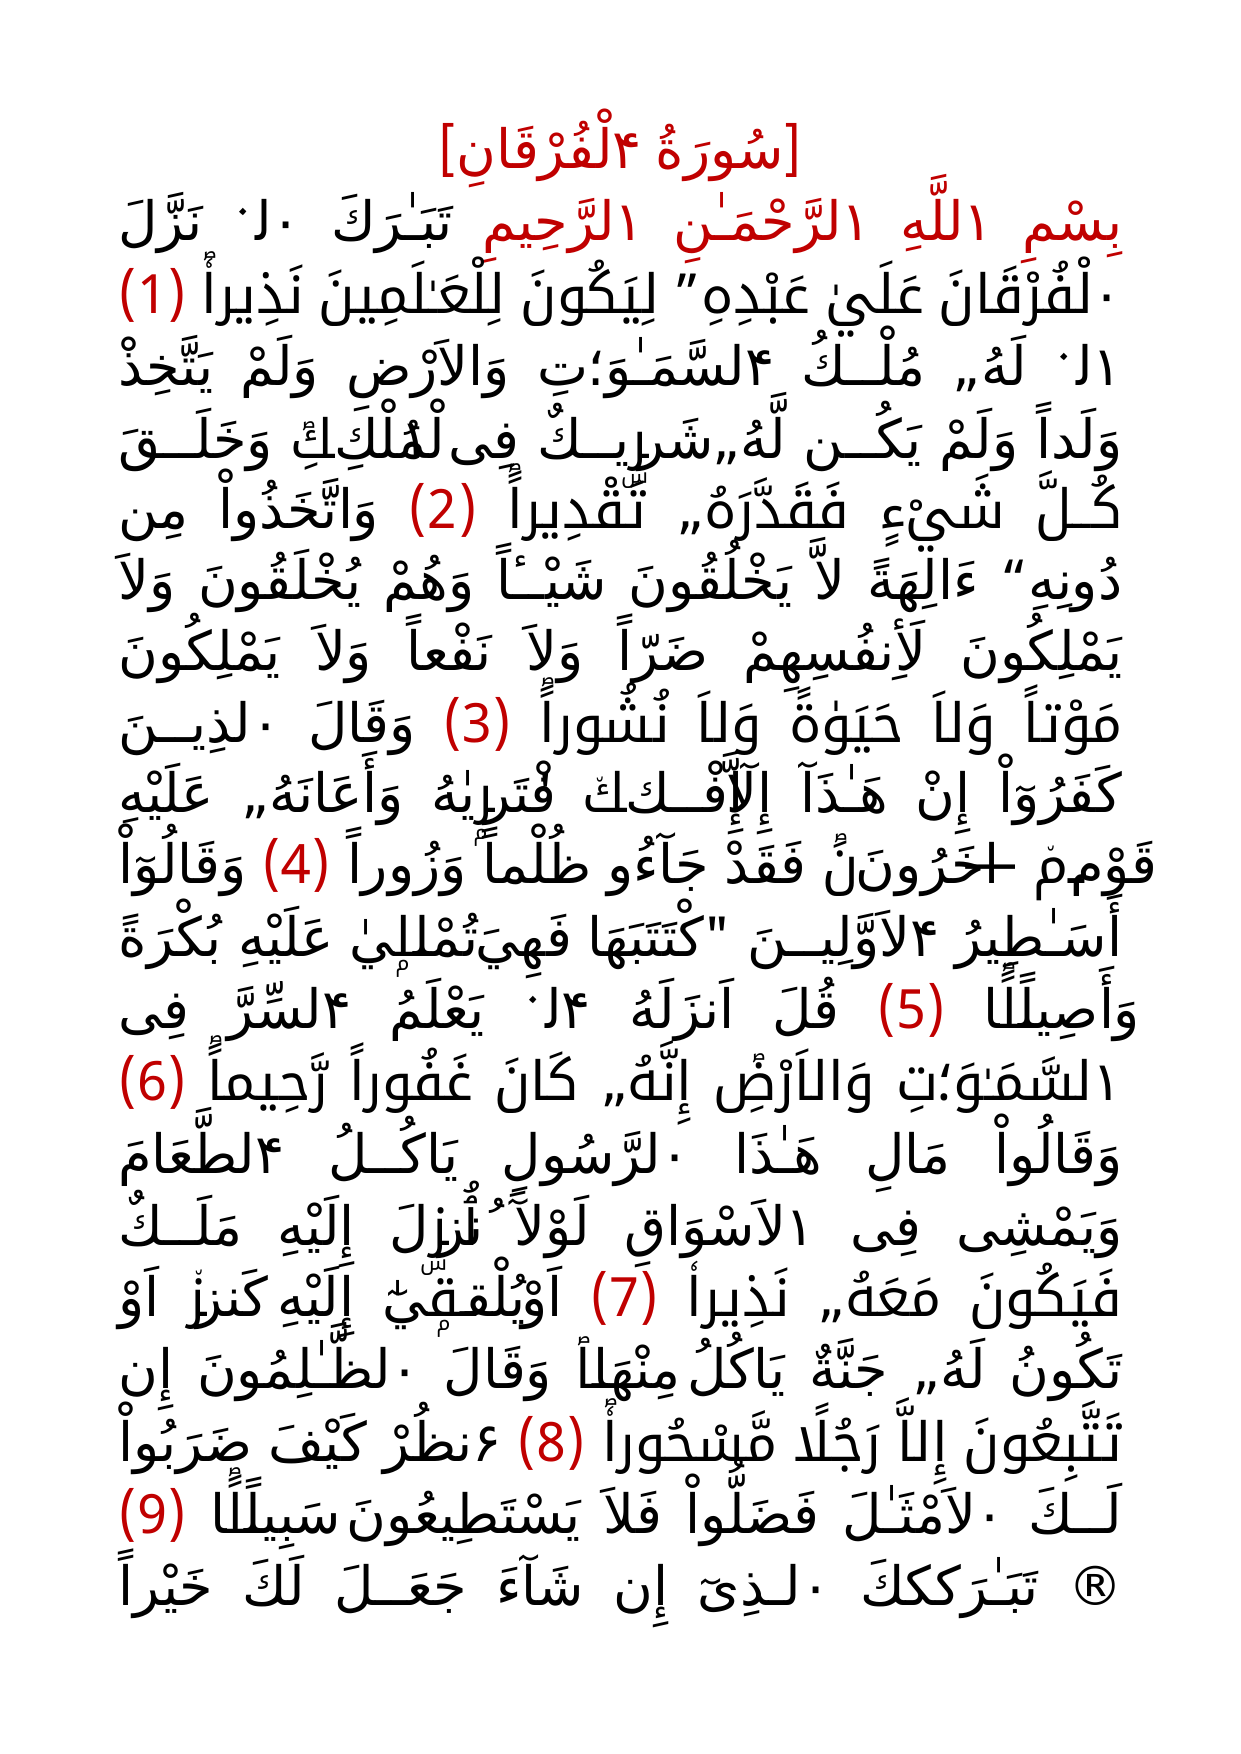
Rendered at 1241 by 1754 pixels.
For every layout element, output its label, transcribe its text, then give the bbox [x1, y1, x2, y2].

subtitle [سُورَةُ ۴لْفُرْقَانِ] [118, 118, 1122, 191]
text بِسْمِ ۱للَّهِ ۱لرَّحْمَـٰنِ ۱لرَّحِيمِ تَبَـٰرَكَ ۰ﻟ﮲ نَزَّلَ ۰لْفُرْقَانَ عَلَيٰ عَبْدِهِ” لِيَكُونَ لِلْعَـٰلَمِينَ نَذِيراٗؐ (1) ۱ﻟ﮲ لَهُ„ مُلْــكُ ۴لسَّمَـٰوَ؛تِ وَالاَرْضِ وَلَمْ يَتَّخِذْ وَلَداً وَلَمْ يَكُــن لَّهُ„ شَرۣيــكٌ فِى ۱لْمُلْكِؐ وَخَلَــقَ كُــلَّ شَيْءٍ فَقَدَّرَهُ„ تَقْدِيراًؐ (2) وَاتَّخَذُواْ مِن دُونِهِ“ ءَالِهَةً لاَّ يَخْلُقُونَ شَيْــٔاً وَهُمْ يُخْلَقُونَ وَلاَ يَمْلِكُونَ لَأِنفُسِهِمْ ضَرّاً وَلاَ نَفْعاً وَلاَ يَمْلِكُونَ مَوْتاً وَلاَ حَيَوٰةً وَلاَ نُشُوراًؐ (3) وَقَالَ ۰لذِيــنَ كَفَرُوٓاْ إِنْ هَـٰذَآ إِلٓاَّ إِفْــك٘ 'فْتَرۭيٰهُ وَأَعَانَهُ„ عَلَيْهِ قَوْم٘ —اخَرُونَؐ فَقَدْ جَآءُو ظُلْماً وَزُوراً (4) وَقَالُوٓاْ أَسَـٰطِيرُ ۴لاَوَّلِيــنَ "كْتَتَبَهَا فَهِيَ تُمْلۭيٰ عَلَيْهِ بُكْرَةً وَأَصِيلًؐا (5) قُلَ اَنزَلَهُ ۴ﻟ﮲ يَعْلَمُ ۴لسِّرَّ فِى ۱لسَّمَـٰوَ؛تِ وَالاَرْضِؐ إِنَّهُ„ كَانَ غَفُوراً رَّحِيماًؐ (6) وَقَالُواْ مَالِ هَـٰذَا ۰لرَّسُولِ يَاكُــلُ ۴لطَّعَامَ وَيَمْشِى فِى ۱لاَسْوَاقِ لَوْلآَ ٱُنزۣلَ إِلَيْهِ مَلَــكٌ فَيَكُونَ مَعَهُ„ نَذِيراٗ (7) اَوْ يُلْقۭيٰٓ إِلَيْهِ كَنز٘ اَوْ تَكُونُ لَهُ„ جَنَّةٌ يَاكُلُ مِنْهَاؐ وَقَالَ ۰لظَّـٰلِمُونَ إِن تَتَّبِعُونَ إِلاَّ رَجُلًا مَّسْحُوراٗؐ (8) ۶نظُرْ كَيْفَ ضَرَبُواْ لَــكَ ۰لاَمْثَـٰلَ فَضَلُّواْ فَلاَ يَسْتَطِيعُونَ سَبِيلًؐا (9) ® تَبَـٰرَكككَ ۰ﻟـذِىٓ إِن شَآءَ جَعَــلَ لَكَ خَيْراً مِّــن ذَ؛لِكَ جَنَّـٰتٍ تَجْرۣى مِــن تَحْتِهَا ۰لاَنْهَـٰرُ وَيَجْعَل لَّكَ قُصُوراٚؐ (10) بَــلْ كَذَّبُواْ بِالسَّاعَةِؐ وَأَعْتَدْنَا لِمَــن كَذَّبَ بِالسَّاعَةِ سَعِيراٗ (11) اِذَا رَأَتْهُم مِّــن مَّكَانٙ بَعِيدٍ سَمِعُواْ لَهَا تَغَيُّظاً وَزَفِيراًؐ (12) وَإِذَآ ٱُلْقُواْ مِنْهَا مَكَاناً ضَيِّقاً مُّقَرَّنِينَ دَعَوْاْ هُنَالِــكَ ثُبُوراًؐ (13) لاَّ تَدْعُواْ ۴لْيَوْمَ ثُبُوراً وَ؛حِداً وَادْعُواْ ثُبُوراً كَثِيراًؐ (14) قُلَ اَذَ؛لِــكَ خَيْر٘ اَمْ جَنَّةُ ۴لْخُلْدِ ۱لتِى وُعِدَ ۰لْمُتَّقُونَؐ كَانَتْ لَهُمْ جَزَآءً وَمَصِيراًؐ (15) لَّهُمْ فِيهَا مَا يَشَآءُونَ خَـٰلِدِيــنَؐ كَانَ عَلَيٰ رَبِّــكَ وَعْداً مَّسْـُٔولًؐا (16) وَيَوْمَ نَحْشُرُهُمْ وَمَا يَعْبُدُونَ مِن دُونِ ۱للَّهِ فَيَقُولُ ءَآنتُمُ; أَضْلَلْتُمْ عِبَادِى هَـٰٓؤُلآَءِ اَ۬مْ هُمْ ضَلُّواْ ۴لسَّبِيــلَؐ (17) قَالُواْ سُبْحَـٰنَــكَ مَا كَانَ يَنۢبَغِى لَنَآ أَن نَّتَّخِذَ مِن دُونِــكَ مِنَ اَوْلِيَآءَؐ وَچَكِــن مَّتَّعْتَهُمْ وَءَابَآءَهُمْ حَتَّــيٰ نَسُواْ ۴لذِّكْرَ وَكَانُواْ قَوْماَۢ بُوراًؐ (18) فَقَدْ كَذَّبُوكُم بِمَا تَقُولُونَ فَمَا يَسْتَطِيعُونَ صَرْفاً وَلاَ نَصْراًؐ وَمَـنْ يَّظْلِم مِّنكُمْ نُذِقْهُ عَذَاباً كَبِيراًؐ (19) وَمَآ أَرْسَلْنَا قَبْلَــكَ مِــنَ ۰لْمُرْسَلِينَ إِلٓاَّ إِنَّهُمْ لَيَاكُلُونَ ۰لطَّعَامَ وَيَمْشُونَ فِى ۱لاَسْوَاقِؐ وَجَعَلْنَا بَعْضَكُمْ لِبَعْضٍ فِتْنَةٗؐ اَتَصْبِرُونَؐ وَكَانَ رَبُّــكَ بَصِيراًؐ (20) ¤ وَقَالَ ۰لذِينَ لاَ يَرْجُونَ لِقَآءَنَا لَوْلآَ ٱُنزۣلَ عَلَيْنَا ۰لْمَلَئِكَةُ أَوْ نَرۭيٰ رَبَّنَاؐ لَقَدِ 'سْتَكْبَرُواْ فِىٓ أَنفُسِهِمْ وَعَتَوْ عُتُوّاً كَبِيراًؐ (21) يَوْمَ يَرَوْنَ ۰لْمَلَئِكَةَ لاَ بُشْرۭيٰ يَوْمَئِذٍ ڤِّڤْمُجْرۣمِينَؐ وَيَقُولُونَ حِجْراًؐ مَّحْجُوراًؐ (22) وَقَدِمْنَآ إِلَــيٰ مَا عَمِلُواْ مِــنْ عَمَــلٍ فَجَعَلْنَـٰهُ هَبَآءً مَّنثُوراٗؐ (23) اَصْحَـٰبُ ۴لْجَنَّةِ يَوْمَئِذٖ خَيْرٌ مُّسْتَقَرّاً وَأَحْسَــنُ مَقِيلًؐا (24) وَيَوْمَ تَشَّقَّقُ ۴لسَّمَآءُ بِالْغَمَـٰمِ وَنُزّۣلَ ۰لْمَلَئِكَةُ تَنزۣيلٗؐا (25) ۱لْمُلْــكُ يَوْمَئِذٖ ۱لْحَقُّ لِلرَّحْمَـٰنِؐ وَكَانَ يَوْماٗ عَلَــي ۰لْكۭـٰفِـرۣينَ عَسِيراًؐ (26) وَيَوْمَ يَعَــضُّ ۴لظَّالِمُ عَلَيٰ يَدَيْهِ يَقُولُ يَـٰلَيْتَنِى 'تَّخَذتُّ مَعَ ۰لرَّسُولِ سَبِيلًا (27) يَـٰوَيْلَتۭـيٰ لَيْتَنِى لَمَ اَتَّخِذْ فُچَناٗ خَلِيلًا (28) لَّقَدَ اَضَلَّنِى عَـنِ ۱لذِّكْرۣ بَعْدَ إِذْ جَآءَنِىؐ وَكَانَ ۰لشَّيْطَـٰنُ لِلِانسَـٰــنۣ خَذُولًؐا (29) وَقَالَ ۰لرَّسُولُ يَـٰرَبِّ إِنَّ قَوْمِــيَ "تَّخَذُواْ هَـٰذَا ۰لْقُرْءَانَ مَهْجُوراًؐ (30) وَكَذَ؛لِكَ جَعَلْنَا لِكُلِّ نَبِىٓءٖ عَدُوّاً مِّــنَ ۰ڤْمُجْرۣمِينَؐ وَكَفۭيٰ بِرَبِّــكَ هَادِياً وَنَصِيراًؐ (31) وَقَالَ ۰لذِيــنَ كَفَرُواْ لَوْلاَ نُزّۣلَ عَلَيْهِ ۱لْقُرْءَانُ جُمْلَةً وَ؛حِدَةًؐ كَذَ؛لِــكَ لِنُثَبِّــتَ بِهِ” فُؤَادَكَؐ وَرَتَّلْنَـٰهُ تَرْتِيلًؐا (32) وَلاَ يَاتُونَــكَ بِمَثَــل۫ اِلاَّ جِيؔنَـٰــكَ بِالْحَقِّ وَأَحْسَنَ تَفْسِيراٗؐ (33) ۱لذِينَ يُحْشَرُونَ عَلَيٰ وُجُوهِهِمُ; إِلَــيٰ جَهَنَّمَ ٱُوْلَئِــكَ شَرٌّ مَّكَاناً وَأَضَلُّ سَبِيلًؐا (34) ® وَلَقَدَ —اتَيْنَا مُوسَــي ۰لْكِتَـٰــبَ وَجَعَلْنَا مَعَهُ; أَخَاهُ هَـٰرُونَ وَزۣيراًؐ (35) فَقُلْنَا "ذْهَبَآ إِلَــي ۰لْقَوْمِ ۱لذِينَ كَذَّبُواْ بِـَٔايَـٰتِنَاؐ فَدَمَّرْنَـٰهُمْ تَدْمِيراًؐ (36) وَقَوْمَ نُوحٍ لَّمَّا كَذَّبُواْ ۴لرُّسُــلَ أَغْرَقْنَـٰهُمْ وَجَعَلْنَـٰهُمْ لِلنَّاسسسِ ءَايَةًؐ وَأَعْتَدْنَا لِلظَّـٰلِمِيــنَ عَذَاباٗ اَلِيماًؐ (37) وَعَاداً وَثَمُوداً وَأَصْحَـٰــبَ ۰لرَّسِّ وَقُرُوناَۢ بَيْــنَ ذَ؛لِــكَ كَثِيراًؐ (38) وَكُلًاّ ضَرَبْنَا لَهُ ۴لاَمْثَـٰلَؐ وَكُلًاّ تَبَّرْنَا تَتْبِيراًؐ (39) وَلَقَدَ اَتَوْاْ عَلَــي ۰لْقَرْيَةِ ۱لتِىٓ ٱُمْطِرَتْ مَطَرَ ۰لسَّوْءِؐ اَ۬فَلَمْ يَكُونُواْ يَرَوْنَهَاؐ بَــلْ كَانُواْ لاَ يَرْجُونَ نُشُوراًؐ (40) وَإِذَا رَأَوْكككَ إِنْ يَّتَّخِذُونَــكَ إِلاَّ هُزُؤاٗؐ اَهَـٰذَا ۰ﻟ﮲ بَعَــثَ ۰للَّهُ رَسُولٗا (41) اِن كَادَ لَيُضِلُّنَا عَنَ —الِهَتِنَا لَوْلآَ أَن صَبَرْنَا عَلَيْهَاؐ وَسَوْفَ يَعْلَمُونَ حِينَ يَرَوْنَ ۰لْعَذَابَ مَــنَ اَضَلُّ سَبِيلٗؐا (42) اَرَ×يْتَ مَنِ 'تَّخَذَ إِچَهَهُ„ هَوۭيٰهُ أَفَأَنتَ تَكُونُ عَلَيْهِ وَكِيلٗؐا (43) اَمْ تَحْسِبُ أَنَّ أَكْثَرَهُمْ يَسْمَعُونَ أَوْ يَعْقِلُونَؐ إِنْ هُمُ; إِلاَّ كَالاَنْعَـٰمِ بَلْ هُمُ; أَضَلُّ سَبِيلٗؐا (44) © اَلَمْ تَرَ إِلَيٰ رَبِّــكَ كَيْفَ مَدَّ ۰لظِّلَّؐ وَلَوْ شَآءَ لَجَعَلَهُ„ سَاكِناًؐ ثُمَّ جَعَلْنَا ۰لشَّمْــسَ عَلَيْهِ دَلِيلًا (45) ثُمَّ قَبَضْنَـٰهُ إِلَيْنَا قَبْضاً يَسِيراًؐ (46) وَهُوَ ۰ﻟ﮲ جَعَلَ لَكُمُ ۴ليْـلَ لِبَاساً وَالنَّوْمَ سُبَاتاً وَجَعَــلَ ۰لنَّهَارَ نُشُوراًؐ (47) وَهُوَ ۰لـذِىٓ أَرْسَلَ ۰لرّۣيَـٰحَ نُشُراَۢ بَيْـنَ ¢ رَحْمَتِهِؐ” وَأَنزَلْنَا مِنَ ۰لسَّمَآءِ مَآءً طَهُوراً (48) ڤِّنُحْيـيِيَ بِهِ” بَلْدَةً مَّيْتاً وَنُسْقِيَهُ„ مِمَّا خَلَقْنَآ أَنْعَـٰماً وَأَنَاسِــيَّ كَثِيراًؐ (49) وَلَقَدْ صَرَّفْنَـٰهُ بَيْنَهُمْ لِيَذَّكَّرُواْ فَأَبۭــيٰٓ أَكْثَرُ ۴لنَّاسسسِ إِلاَّ كُفُوراًؐ (50) وَلَوْ شِيؔنَا لَبَعَثْنَا فِى كُلِّ قَرْيَةٍ نَّذِيراًؐ (51) فَلاَ تُطِعِ ۱لْكۭـٰفِرۣينَؐ وَجَـٰهِدْهُم بِهِ” جِهَاداً كَبِيراًؐ (52) وَهُوَ ۰ﻟ﮲ مَرَجَ ۰ڤْبَحْرَيْــنۣ هَـٰذَا عَذْبٌ فُرَاتٌ وَهَـٰذَا مِلْح٘ ۷جَاجٌؐ وَجَعَلَ بَيْنَهُمَا بَرْزَخاً وَحِجْراً مَّحْجُوراًؐ (53) وَهُوَ ۰ﻟ﮲ خَلَقَ مِنَ ۰لْمَآءِ بَشَراً فَجَعَلَهُ„ نَسَباً وَصِهْراًؐ وَكَانَ رَبُّكَ قَدِيراًؐ (54) وَيَعْبُدُونَ مِن دُونِ ۱للَّهِ مَا لاَ يَنفَعُهُمْ وَلاَ يَضُرُّهُمْؐ وَكَانننَ ۰لْكَافِرُ عَلَيٰ رَبِّهِ” ظَهِيراًؐ (55) وَمَآ أَرْسَلْنَـٰــكَ إِلاَّ مُبَشِّراً وَنَذِيراًؐ (56) قُــلْ مَآ أَسْـَٔلُكُمْ عَلَيْهِ مِنَ اَجْر۫ اِلاَّ مَــن شَآءَ انْ يَّتَّخِذَ إِلَيٰ رَبِّهِ” سَبِيلًؐا (57) وَتَوَكَّــلْ عَلَي ۰لْحَيِّ ۱ﻟ﮲ لاَ يَمُوتُؐ وَسَبِّحْ بِحَمْدِهِؐ” وَكَفۭيٰ بِهِ” بِذُنُوبِ عِبَادِهِ” خَبِيراٗؐ (58) ۱ﻟ﮲ خَلَــقَ ۰لسَّمَـٰوَ؛تِ وَالاَرْضَ وَمَا بَيْنَهُمَا فِى سِتَّةِ أَيَّامٍ ثُمَّ "سْتَوۭيٰ عَلَــي ۰لْعَرْشِؐ ۱لرَّحْمَـٰنُؐ فَسْـَٔلْ بِهِ” خَبِيراًؐ (59) وَإِذَا قِيــلَ لَهُمُ ۶سْجُدُواْ لِلرَّحْمَـٰــنۣ قَالُواْ وَمَا ۰لرَّحْمَـٰــنُؐ أَنَسْجُدُ لِمَا تَامُرُنَا وَزَادَهُمْ نُفُوراًؐ ¦ (60) ® تَبَـٰرَكَ ۰ﻟ﮲ جَعَلَ فِى ۱لسَّمَآءِ بُرُوجاً وَجَعَـلَ فِيهَا سِرَ؛جاً وَقَمَراً مُّنِيراًؐ (61) وَهُوَ ۰ﻟ﮲ جَعَلَ ۰ليْلَ وَالنَّهَارَ خِلْفَةً لِّمَنَ اَرَادَ أَنْ يَّذَّكَّرَ أَوَ اَرَادَ شُكُوراًؐ (62) وَعِبَادُ ۴لرَّحْمَـٰنِ ۱لذِينَ يَمْشُونَ عَلَــي ۰لاَرْضِ هَوْناً وَإِذَا خَاطَبَهُمُ ۴لْجَـٰهِلُونَ قَالُواْ سَچَماًؐ (63) وَالذِينَ يَبِيتُونَ لِرَبِّهِمْ سُجَّداً وَقِيَـٰماًؐ (64) وَالذِينَ يَقُولُونَ رَبَّنَا "صْرۣفْ عَنَّا عَذَابَ جَهَنَّمَ إِنَّ عَذَابَهَا كَانَ غَرَاماٗؐ (65) اِنَّهَا سَآءَتْ مُسْتَقَرّاً وَمُقَاماًؐ (66) وَالذِينَ إِذَآ أَنفَقُواْ لَمْ يُسْرۣفُواْ وَلَمْ يُقْتِرُواْ وَكَانَ بَيْــنَ ذَ؛لِــكَ قَوَاماًؐ (67) وَالذِيــنَ لاَ يَدْعُونَ مَعَ ۰للَّهِ إِچَهاٗ —اخَرَ وَلاَ يَقْتُلُونَ ۰لنَّفْسَ ۰لتِى حَرَّمَ ۰للَّهُ إِلاَّ بِالْحَقِّ وَلاَ يَزْنُونَؐ وَمَنْ يَّفْعَلْ ذَ؛لِكَ يَلْقَ أَثَاماً (68) يُضَـٰعَفْ لَهُ ۴لْعَذَابُ يَوْمَ ۰لْقِيَـٰمَةِ وَيَخْلُدْ فِيهِ مُهَاناٗ (69) اِلاَّ مَن تَابَ وَءَامَنَ وَعَمِــلَ عَمَلًا صَـٰڤِحاً فَٱُوْلَئِكَ يُبَدِّلُ ۴للَّهُ سَيِّـَٔاتِهِمْ حَسَنَـٰــتٍؐ وَكَانننَ ۰للَّهُ غَفُوراً رَّحِيماًؐ (70) وَمَــن تَابَ وَعَمِــلَ صَـٰڤِحاً فَإِنَّهُ„ يَتُوبُ إِلَــي ۰للَّهِ مَتَاباًؐ (71) وَالذِينَ لاَ يَشْهَدُونَ ۰لزُّورَ وَإِذَا مَرُّواْ بِاللَّغْوۣ مَرُّواْ كِرَاماًؐ (72) وَالذِينَ إِذَا ذُكِّرُواْ بِـَٔايَـٰتِ رَبِّهِمْ لَمْ يَخِرُّواْ عَلَيْهَا صُمّاً وَعُمْيَاناًؐ (73) وَالذِينَ يَقُولُونَ رَبَّنَا هَبْ لَنَا مِنَ اَزْوَ؛جِنَا وَذُرّۣيَّـٰتِنَا قُرَّةَ أَعْيُنٍ وَاجْعَلْنَا لِلْمُتَّقِينَ إِمَاماٗؐ (74) ۷وْلَئِكَ يُجْزَوْنَ ۰لْغُرْفَةَ بِمَا صَبَرُواْ وَيُلَقَّوْنَ فِيهَا تَحِيَّةً وَسَچَماٗ (75) خَـٰلِدِينَ فِيهَاؐ حَسُنَتْ مُسْتَقَرّاً وَمُقَاماًؐ (76) قُلْ مَا يَعْبَؤُاْ بِكُمْ رَبِّى لَوْلاَ دُعَآؤُكُمْؐ فَقَدْ كَذَّبْتُمْ فَسَوْفَ يَكُونُ لِزَاماً (77) [118, 191, 1122, 1628]
